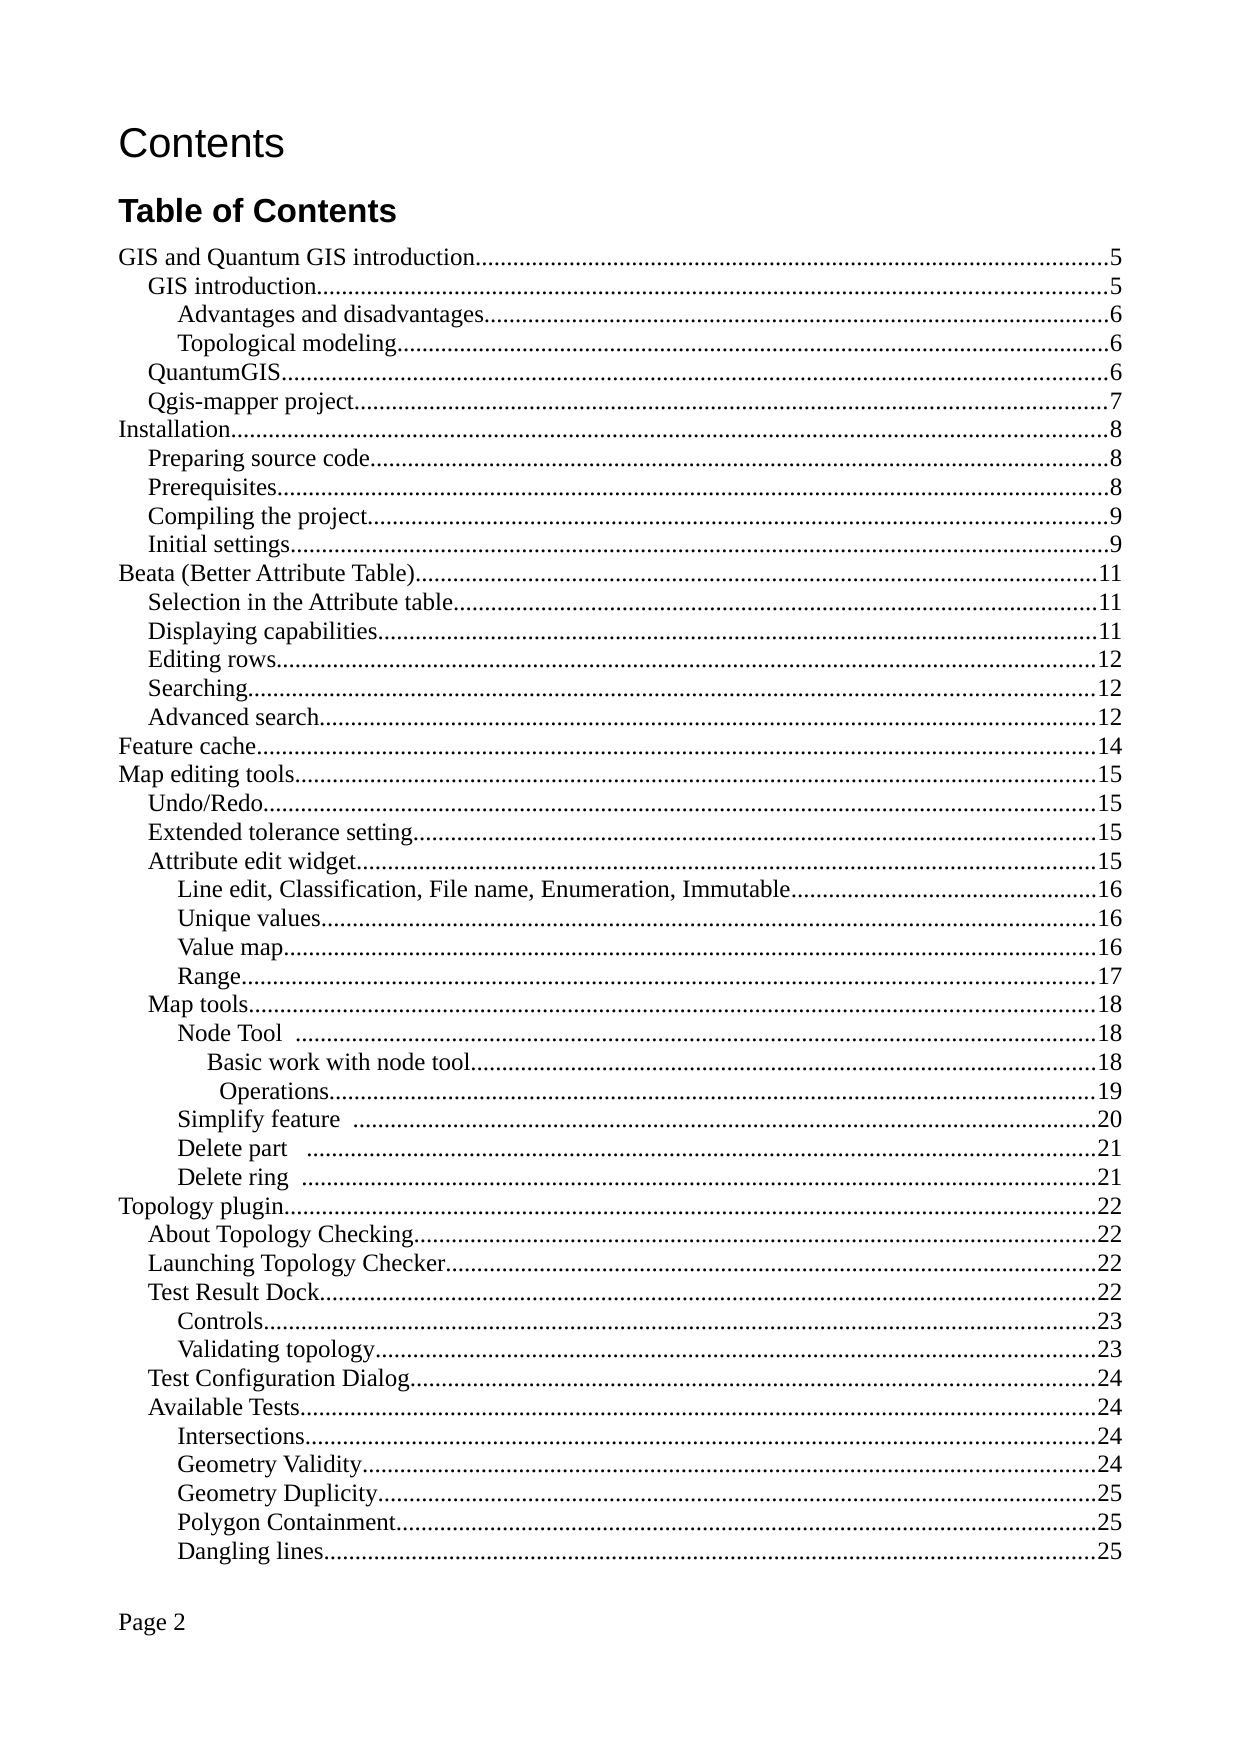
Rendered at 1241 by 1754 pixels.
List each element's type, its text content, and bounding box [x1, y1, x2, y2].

text Controls 23 [177, 1306, 1122, 1334]
text Displaying capabilities 11 [148, 616, 1122, 644]
text Map editing tools 15 [118, 759, 1122, 788]
text Contents [118, 118, 1122, 166]
text Feature cache 14 [118, 731, 1122, 759]
text Installation 8 [118, 414, 1122, 443]
text Undo/Redo 15 [148, 788, 1122, 817]
text Value map 16 [177, 932, 1122, 961]
text Available Tests 24 [148, 1392, 1122, 1421]
text GIS introduction 5 [148, 271, 1122, 299]
text Preparing source code 8 [148, 443, 1122, 472]
text Map tools 18 [148, 989, 1122, 1018]
text Advanced search 12 [148, 702, 1122, 731]
text Range 17 [177, 961, 1122, 989]
text Selection in the Attribute table 11 [148, 587, 1122, 616]
text Launching Topology Checker 22 [148, 1248, 1122, 1277]
text Topological modeling 6 [177, 328, 1122, 357]
text Prerequisites 8 [148, 472, 1122, 501]
text Line edit, Classification, File name, Enumeration, Immutable 16 [177, 874, 1122, 903]
text Test Result Dock 22 [148, 1277, 1122, 1306]
text Searching 12 [148, 673, 1122, 702]
text Advantages and disadvantages 6 [177, 299, 1122, 328]
text Qgis-mapper project 7 [148, 386, 1122, 414]
text Extended tolerance setting 15 [148, 817, 1122, 846]
text Topology plugin 22 [118, 1191, 1122, 1219]
text Delete ring 21 [177, 1162, 1122, 1191]
text GIS and Quantum GIS introduction 5 [118, 242, 1122, 271]
text QuantumGIS 6 [148, 357, 1122, 386]
text Initial settings 9 [148, 529, 1122, 558]
text Polygon Containment 25 [177, 1507, 1122, 1536]
text Test Configuration Dialog 24 [148, 1363, 1122, 1392]
text Intersections 24 [177, 1421, 1122, 1449]
text Geometry Validity 24 [177, 1449, 1122, 1478]
text Simplify feature 20 [177, 1104, 1122, 1133]
text Attribute edit widget 15 [148, 846, 1122, 874]
text Node Tool 18 [177, 1018, 1122, 1047]
text Compiling the project 9 [148, 501, 1122, 529]
text Delete part 21 [177, 1133, 1122, 1162]
text Geometry Duplicity 25 [177, 1478, 1122, 1507]
text Basic work with node tool 18 [207, 1047, 1122, 1076]
text Validating topology 23 [177, 1334, 1122, 1363]
text Operations 19 [207, 1076, 1122, 1104]
text Editing rows 12 [148, 644, 1122, 673]
subtitle Table of Contents [118, 191, 1122, 229]
text About Topology Checking 22 [148, 1219, 1122, 1248]
text Unique values 16 [177, 903, 1122, 932]
text Dangling lines 25 [177, 1536, 1122, 1564]
text Beata (Better Attribute Table) 11 [118, 558, 1122, 587]
